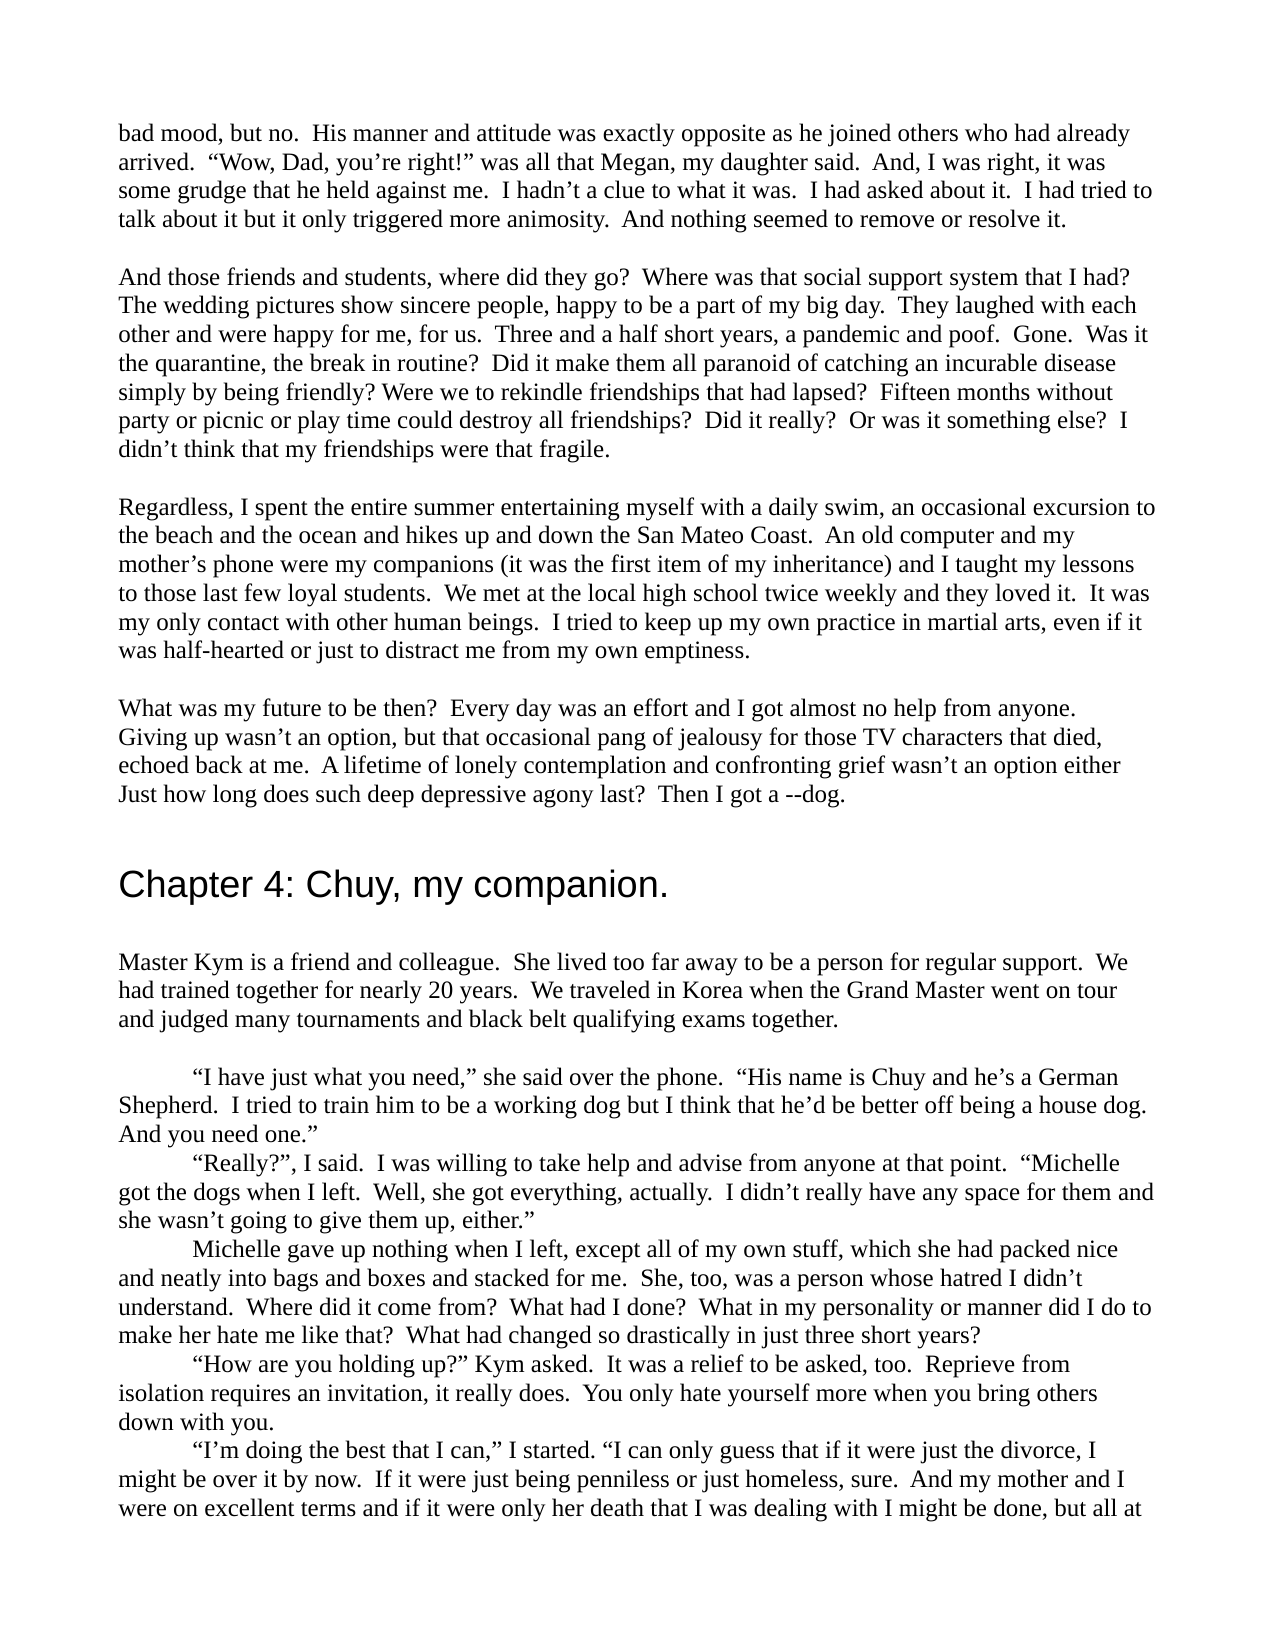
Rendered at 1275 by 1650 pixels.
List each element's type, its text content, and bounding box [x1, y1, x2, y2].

text “I have just what you need,” she said over the phone. “His name is Chuy and he’s a German Shepherd. I tried to train him to be a working dog but I think that he’d be better off being a house dog. And you need one.” [118, 1062, 1157, 1148]
text “Really?”, I said. I was willing to take help and advise from anyone at that point. “Michelle got the dogs when I left. Well, she got everything, actually. I didn’t really have any space for them and she wasn’t going to give them up, either.” [118, 1148, 1157, 1234]
text Michelle gave up nothing when I left, except all of my own stuff, which she had packed nice and neatly into bags and boxes and stacked for me. She, too, was a person whose hatred I didn’t understand. Where did it come from? What had I done? What in my personality or manner did I do to make her hate me like that? What had changed so drastically in just three short years? [118, 1234, 1157, 1349]
text “How are you holding up?” Kym asked. It was a relief to be asked, too. Reprieve from isolation requires an invitation, it really does. You only hate yourself more when you bring others down with you. [118, 1349, 1157, 1436]
text Regardless, I spent the entire summer entertaining myself with a daily swim, an occasional excursion to the beach and the ocean and hikes up and down the San Mateo Coast. An old computer and my mother’s phone were my companions (it was the first item of my inheritance) and I taught my lessons to those last few loyal students. We met at the local high school twice weekly and they loved it. It was my only contact with other human beings. I tried to keep up my own practice in martial arts, even if it was half-hearted or just to distract me from my own emptiness. [118, 492, 1157, 664]
text Master Kym is a friend and colleague. She lived too far away to be a person for regular support. We had trained together for nearly 20 years. We traveled in Korea when the Grand Master went on tour and judged many tournaments and black belt qualifying exams together. [118, 947, 1157, 1033]
text “I’m doing the best that I can,” I started. “I can only guess that if it were just the divorce, I might be over it by now. If it were just being penniless or just homeless, sure. And my mother and I were on excellent terms and if it were only her death that I was dealing with I might be done, but all at [118, 1436, 1157, 1522]
text bad mood, but no. His manner and attitude was exactly opposite as he joined others who had already arrived. “Wow, Dad, you’re right!” was all that Megan, my daughter said. And, I was right, it was some grudge that he held against me. I hadn’t a clue to what it was. I had asked about it. I had tried to talk about it but it only triggered more animosity. And nothing seemed to remove or resolve it. [118, 118, 1157, 233]
text What was my future to be then? Every day was an effort and I got almost no help from anyone. Giving up wasn’t an option, but that occasional pang of jealousy for those TV characters that died, echoed back at me. A lifetime of lonely contemplation and confronting grief wasn’t an option either Just how long does such deep depressive agony last? Then I got a --dog. [118, 693, 1157, 808]
subtitle Chapter 4: Chuy, my companion. [118, 862, 1157, 906]
text And those friends and students, where did they go? Where was that social support system that I had? The wedding pictures show sincere people, happy to be a part of my big day. They laughed with each other and were happy for me, for us. Three and a half short years, a pandemic and poof. Gone. Was it the quarantine, the break in routine? Did it make them all paranoid of catching an incurable disease simply by being friendly? Were we to rekindle friendships that had lapsed? Fifteen months without party or picnic or play time could destroy all friendships? Did it really? Or was it something else? I didn’t think that my friendships were that fragile. [118, 262, 1157, 463]
